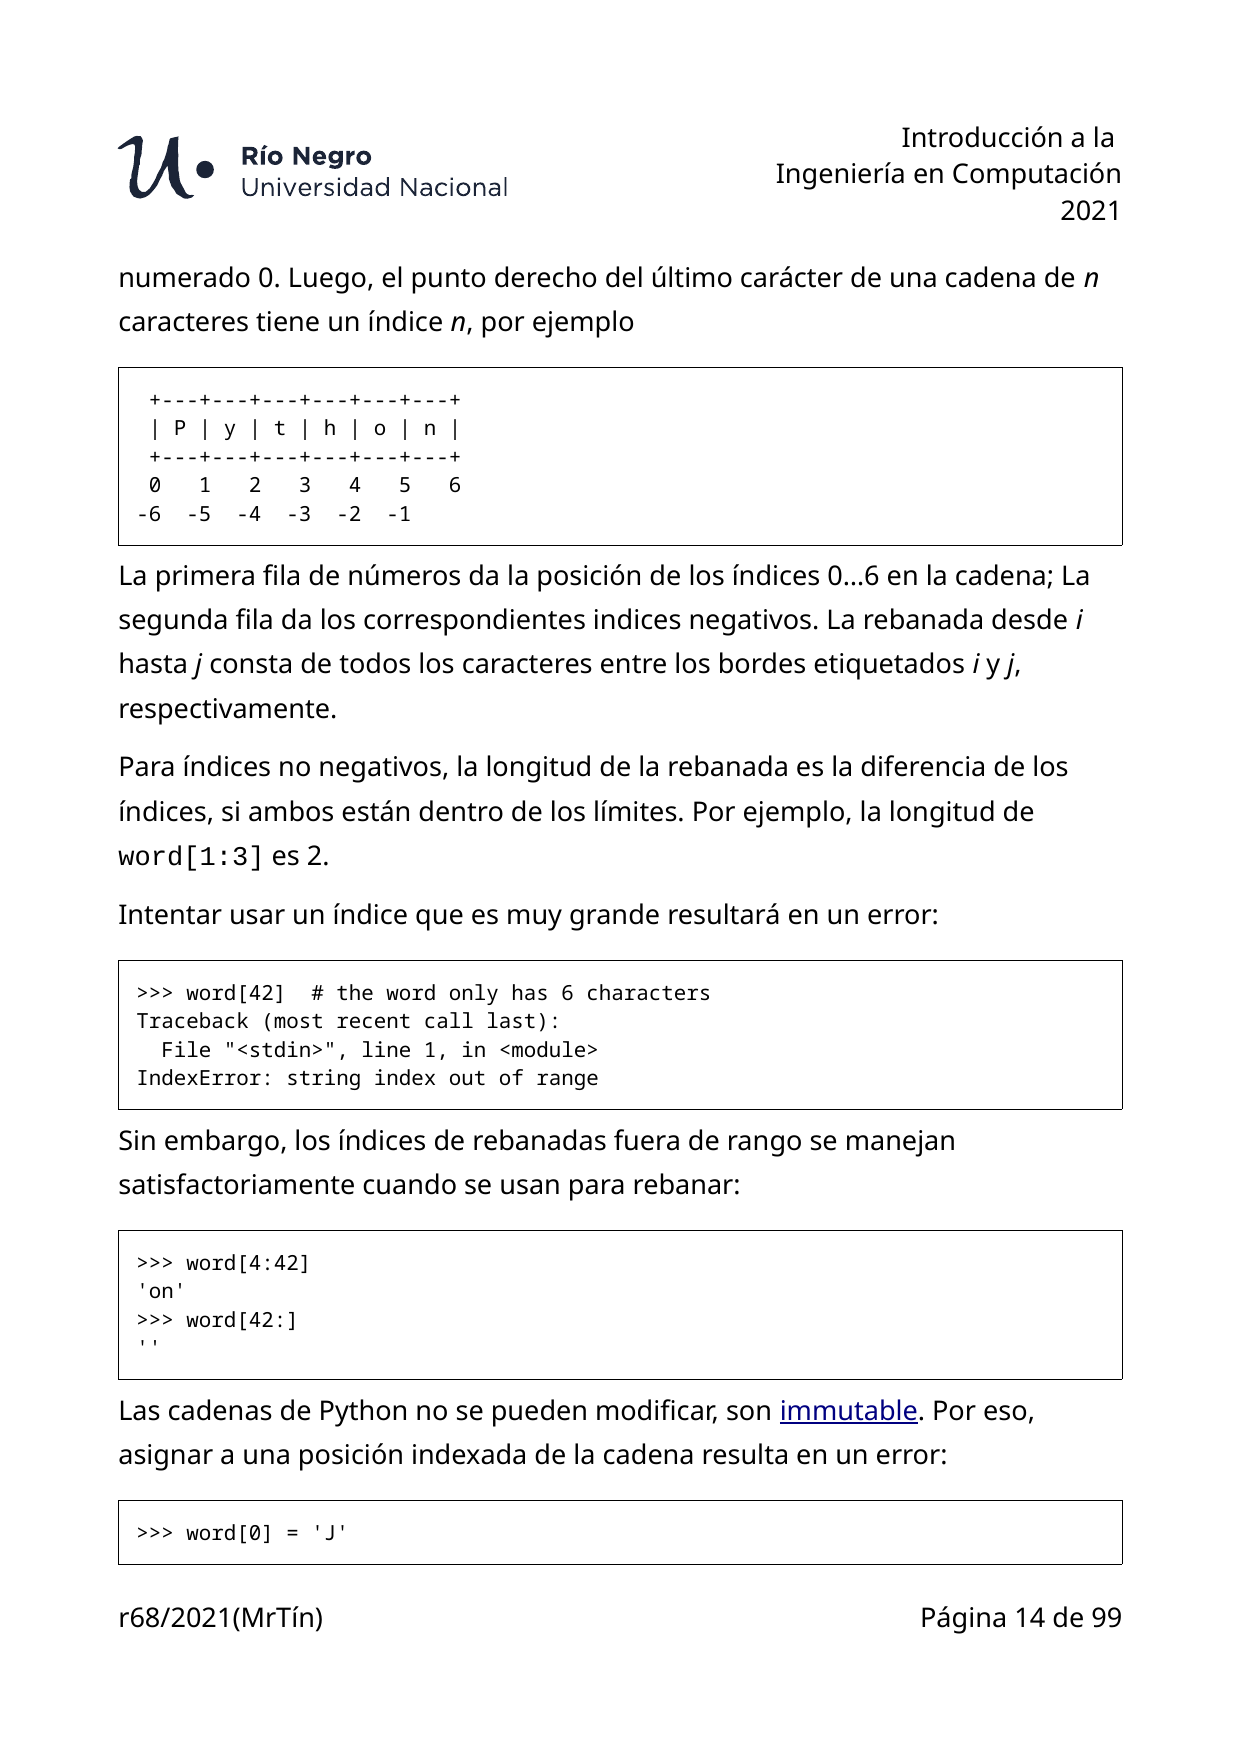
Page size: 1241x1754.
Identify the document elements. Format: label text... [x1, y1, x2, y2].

text 'on' [119, 1258, 1122, 1287]
text Sin embargo, los índices de rebanadas fuera de rango se manejan satisfactoriamente cuando se usan para rebanar: [118, 1121, 1122, 1202]
text Las cadenas de Python no se pueden modificar, son immutable. Por eso, asignar a una posición indexada de la cadena resulta en un error: [118, 1391, 1122, 1472]
text -6 -5 -4 -3 -2 -1 [119, 481, 1122, 545]
text File "<stdin>", line 1, in <module> [119, 1017, 1122, 1045]
text Intentar usar un índice que es muy grande resultará en un error: [118, 895, 1122, 932]
text numerado 0. Luego, el punto derecho del último carácter de una cadena de n caracteres tiene un índice n, por ejemplo [118, 258, 1122, 339]
text '' [119, 1315, 1122, 1379]
text Para índices no negativos, la longitud de la rebanada es la diferencia de los índices, si ambos están dentro de los límites. Por ejemplo, la longitud de word[1:3] es 2. [118, 748, 1122, 873]
text 0 1 2 3 4 5 6 [119, 452, 1122, 481]
text +---+---+---+---+---+---+ [119, 424, 1122, 452]
text IndexError: string index out of range [119, 1045, 1122, 1109]
text >>> word[4:42] [119, 1231, 1122, 1258]
text >>> word[42] # the word only has 6 characters [119, 961, 1122, 988]
text Traceback (most recent call last): [119, 988, 1122, 1017]
text >>> word[42:] [119, 1287, 1122, 1315]
text >>> word[0] = 'J' [119, 1501, 1122, 1564]
text | P | y | t | h | o | n | [119, 396, 1122, 424]
text +---+---+---+---+---+---+ [119, 368, 1122, 396]
text La primera fila de números da la posición de los índices 0…6 en la cadena; La segunda fila da los correspondientes indices negativos. La rebanada desde i hasta j consta de todos los caracteres entre los bordes etiquetados i y j, respectivamente. [118, 557, 1122, 726]
